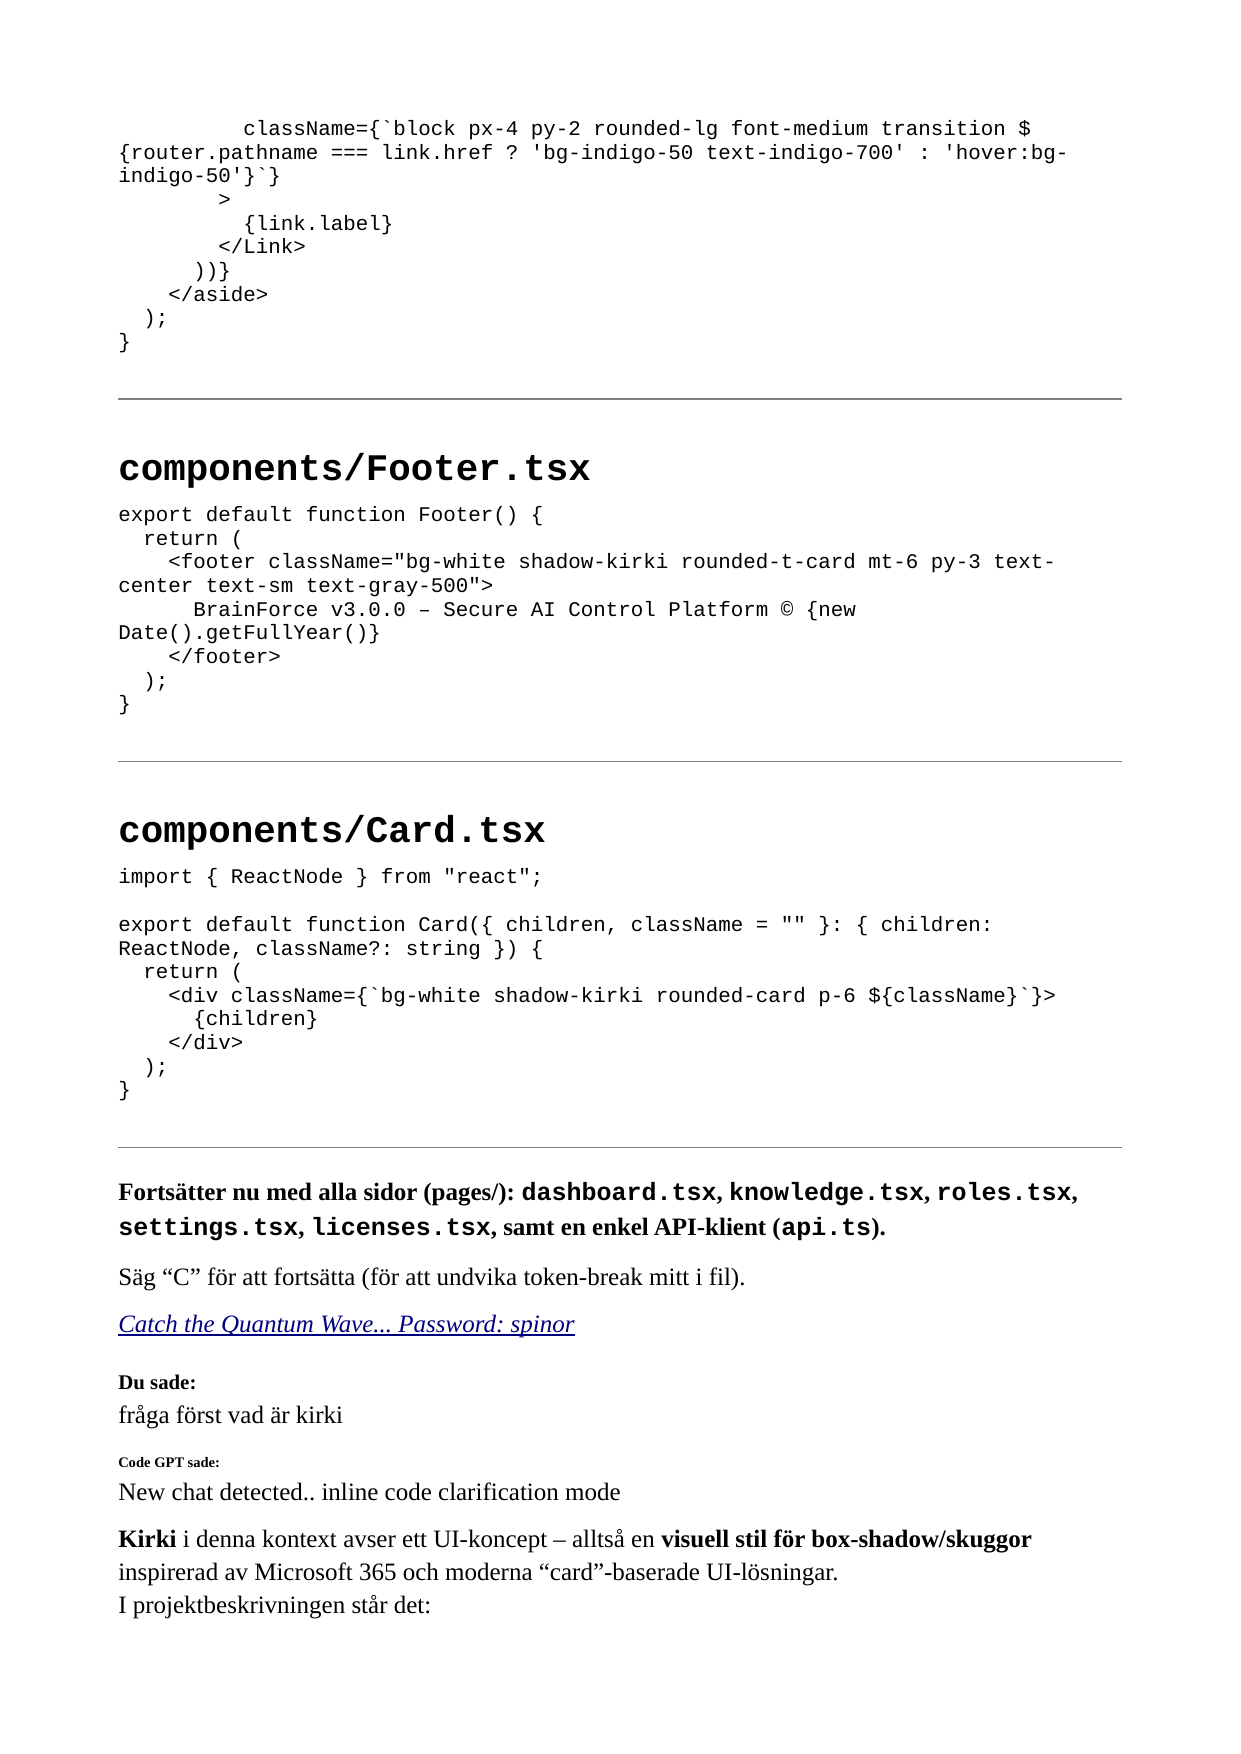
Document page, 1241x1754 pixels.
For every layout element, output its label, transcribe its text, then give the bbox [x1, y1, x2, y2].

text {children} [118, 1008, 1122, 1032]
subtitle components/Footer.tsx [118, 449, 1122, 492]
text ); [118, 670, 1122, 693]
text ); [118, 1056, 1122, 1079]
text export default function Card({ children, className = "" }: { children: ReactNode, className?: string }) { [118, 914, 1122, 961]
subtitle Du sade: [118, 1369, 1122, 1394]
text ))} [118, 260, 1122, 284]
text </footer> [118, 646, 1122, 670]
text className={`block px-4 py-2 rounded-lg font-medium transition ${router.pathname === link.href ? 'bg-indigo-50 text-indigo-700' : 'hover:bg-indigo-50'}`} [118, 118, 1122, 189]
text Catch the Quantum Wave... Password: spinor [118, 1309, 1122, 1338]
subtitle components/Card.tsx [118, 812, 1122, 854]
text </aside> [118, 284, 1122, 307]
text BrainForce v3.0.0 – Secure AI Control Platform © {new Date().getFullYear()} [118, 599, 1122, 646]
text {link.label} [118, 213, 1122, 236]
text } [118, 693, 1122, 717]
text <div className={`bg-white shadow-kirki rounded-card p-6 ${className}`}> [118, 985, 1122, 1008]
text } [118, 1079, 1122, 1103]
text </Link> [118, 236, 1122, 260]
text export default function Footer() { [118, 504, 1122, 528]
text > [118, 189, 1122, 213]
text Fortsätter nu med alla sidor (pages/): dashboard.tsx, knowledge.tsx, roles.tsx, settings.tsx, licenses.tsx, samt en enkel API-klient (api.ts). [118, 1177, 1122, 1243]
text return ( [118, 528, 1122, 551]
text fråga först vad är kirki [118, 1400, 1122, 1429]
text ); [118, 307, 1122, 331]
text New chat detected.. inline code clarification mode [118, 1477, 1122, 1506]
text return ( [118, 961, 1122, 985]
text <footer className="bg-white shadow-kirki rounded-t-card mt-6 py-3 text-center text-sm text-gray-500"> [118, 551, 1122, 599]
text import { ReactNode } from "react"; [118, 867, 1122, 890]
text Säg “C” för att fortsätta (för att undvika token-break mitt i fil). [118, 1262, 1122, 1291]
text </div> [118, 1032, 1122, 1056]
subtitle Code GPT sade: [118, 1454, 1122, 1471]
text Kirki i denna kontext avser ett UI-koncept – alltså en visuell stil för box-shadow/skuggor inspirerad av Microsoft 365 och moderna “card”-baserade UI-lösningar. I projektbeskrivningen står det: [118, 1524, 1122, 1619]
text } [118, 331, 1122, 354]
